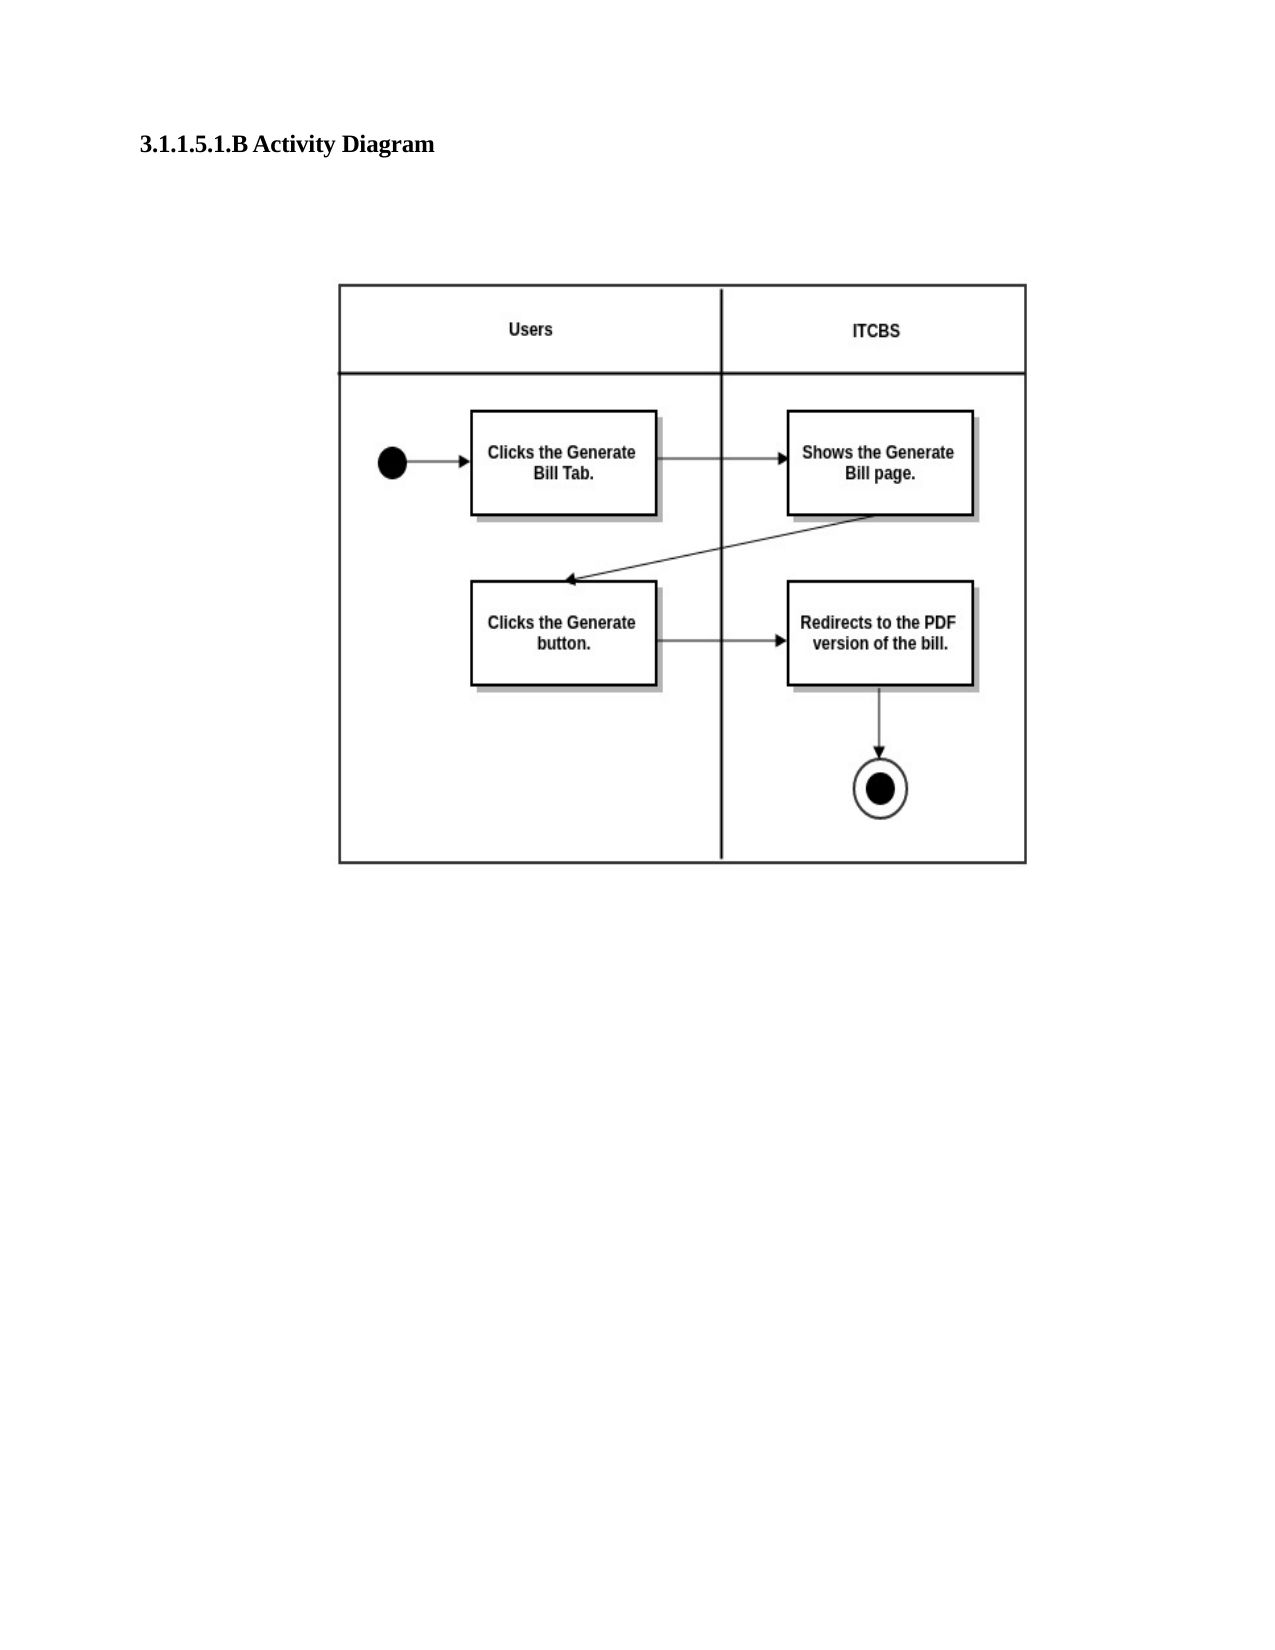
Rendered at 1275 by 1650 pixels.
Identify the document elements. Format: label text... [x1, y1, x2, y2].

text 3.1.1.5.1.B Activity Diagram [139, 129, 1135, 157]
picture [142, 182, 1056, 894]
